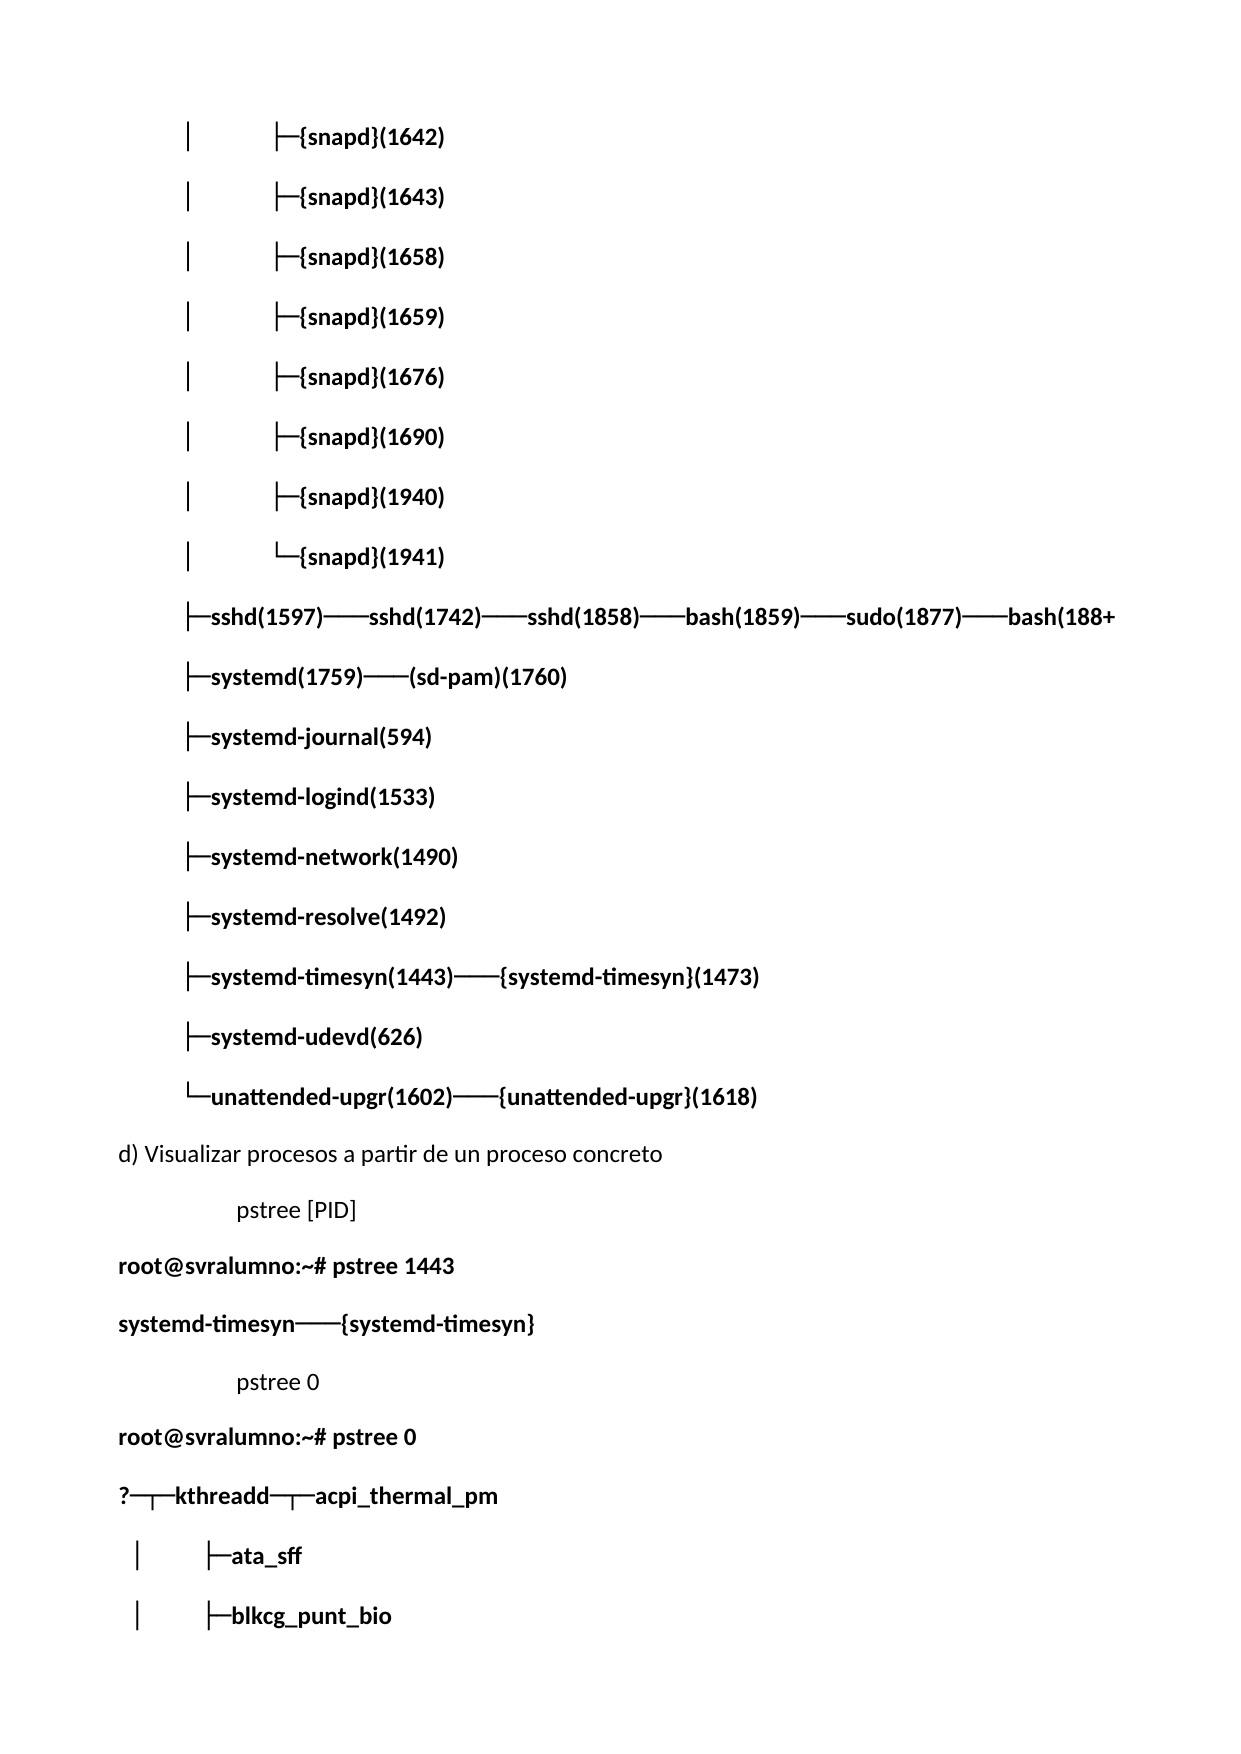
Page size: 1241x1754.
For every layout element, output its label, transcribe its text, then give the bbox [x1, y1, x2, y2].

text │ ├─{snapd}(1940) [118, 478, 1122, 512]
text d) Visualizar procesos a partir de un proceso concreto [118, 1138, 1122, 1169]
text ├─systemd(1759)───(sd-pam)(1760) [118, 658, 1122, 692]
text root@svralumno:~# pstree 1443 [118, 1250, 1122, 1280]
text └─unattended-upgr(1602)───{unattended-upgr}(1618) [118, 1078, 1122, 1112]
text ├─systemd-resolve(1492) [118, 898, 1122, 932]
text │ ├─blkcg_punt_bio [118, 1597, 1122, 1631]
text ├─systemd-network(1490) [118, 838, 1122, 872]
text │ └─{snapd}(1941) [118, 538, 1122, 572]
text ?─┬─kthreadd─┬─acpi_thermal_pm [118, 1477, 1122, 1511]
text ├─systemd-udevd(626) [118, 1018, 1122, 1052]
text │ ├─{snapd}(1658) [118, 238, 1122, 272]
text ├─sshd(1597)───sshd(1742)───sshd(1858)───bash(1859)───sudo(1877)───bash(188+ [118, 598, 1122, 632]
text │ ├─{snapd}(1676) [118, 358, 1122, 392]
text ├─systemd-journal(594) [118, 718, 1122, 752]
text │ ├─{snapd}(1690) [118, 418, 1122, 452]
text ├─systemd-logind(1533) [118, 778, 1122, 812]
text pstree 0 [118, 1366, 1122, 1396]
text root@svralumno:~# pstree 0 [118, 1421, 1122, 1452]
text │ ├─ata_sff [118, 1537, 1122, 1571]
text │ ├─{snapd}(1643) [118, 178, 1122, 212]
text pstree [PID] [118, 1194, 1122, 1224]
text │ ├─{snapd}(1642) [118, 118, 1122, 152]
text systemd-timesyn───{systemd-timesyn} [118, 1306, 1122, 1340]
text ├─systemd-timesyn(1443)───{systemd-timesyn}(1473) [118, 958, 1122, 992]
text │ ├─{snapd}(1659) [118, 298, 1122, 332]
